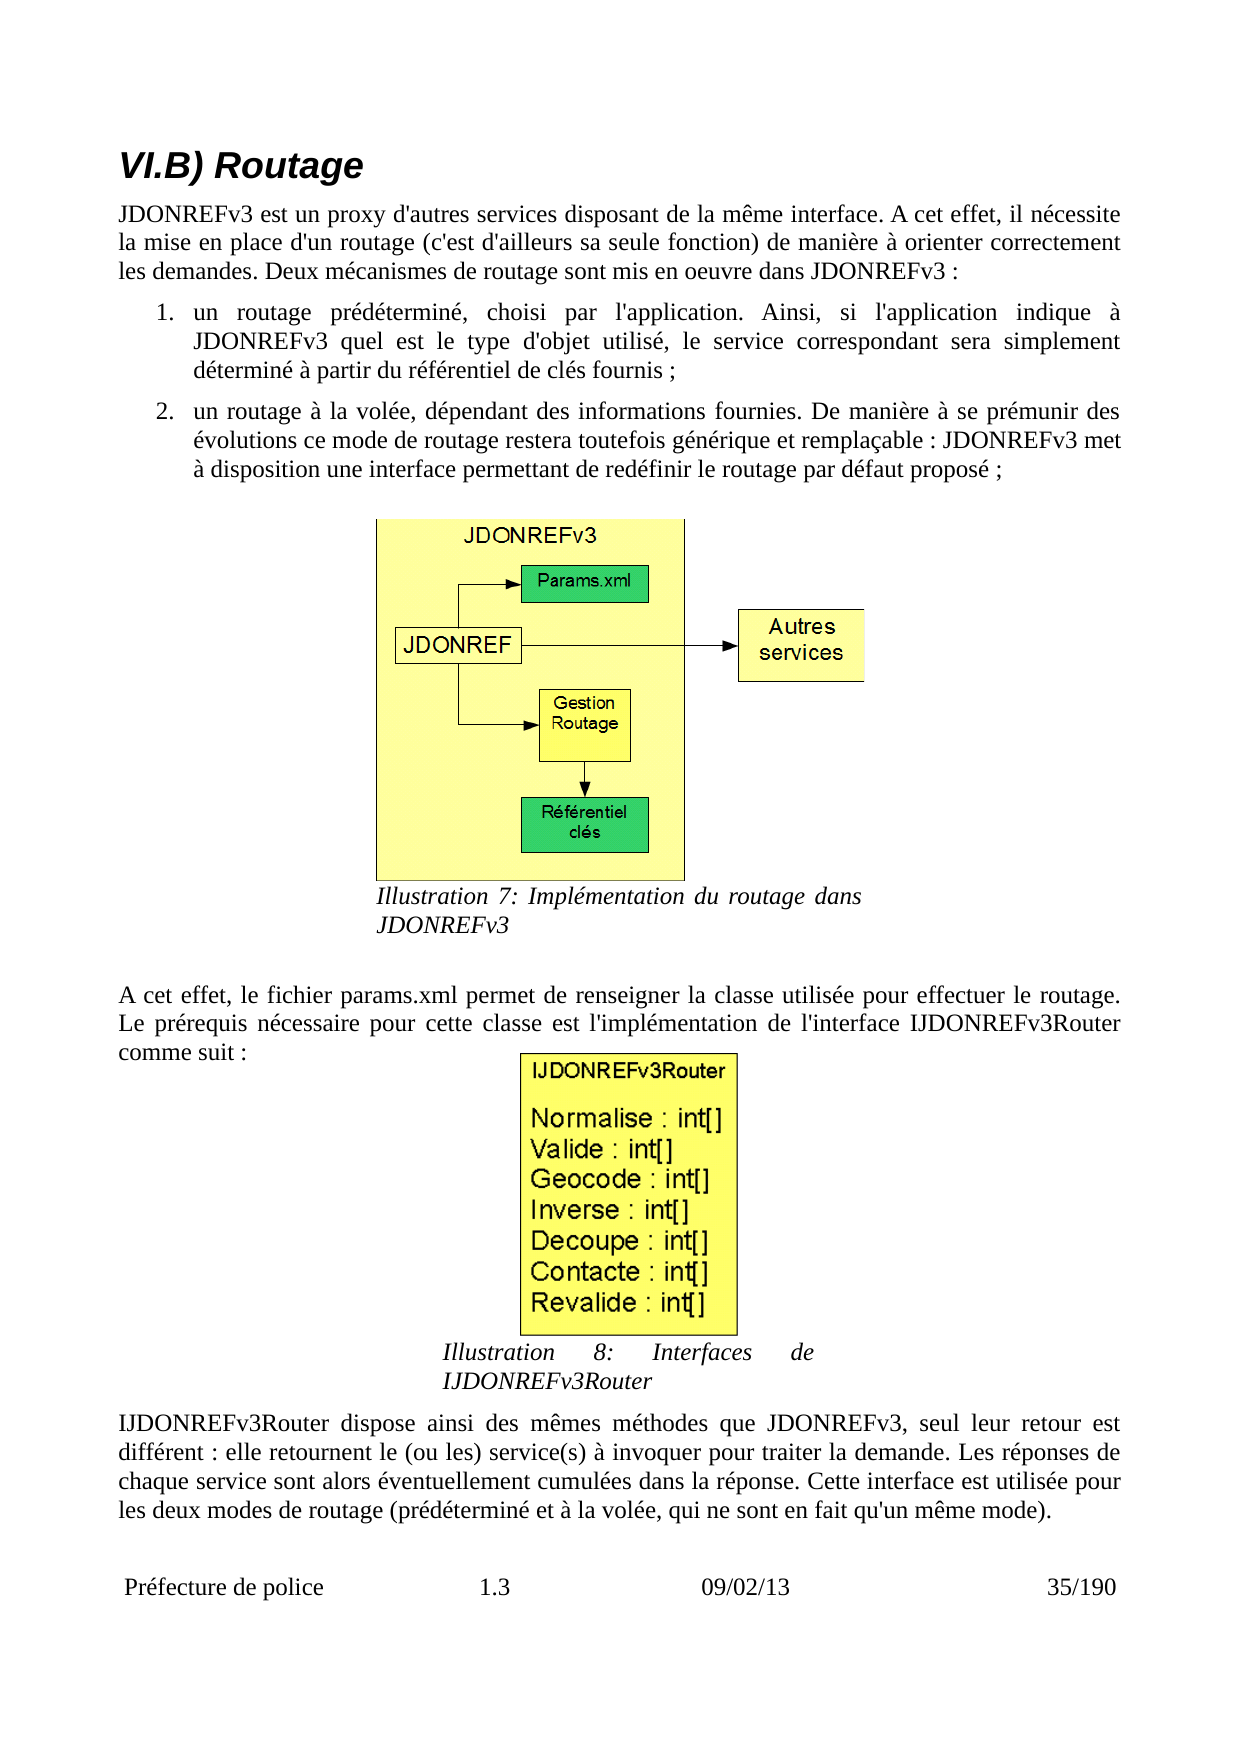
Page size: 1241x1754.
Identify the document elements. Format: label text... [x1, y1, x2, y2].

text Illustration 8: Interfaces de IJDONREFv3Router [442, 1066, 816, 1394]
text JDONREFv3 est un proxy d'autres services disposant de la même interface. A cet effet, il nécessite la mise en place d'un routage (c'est d'ailleurs sa seule fonction) de manière à orienter correctement les demandes. Deux mécanismes de routage sont mis en oeuvre dans JDONREFv3 : [118, 199, 1122, 285]
text A cet effet, le fichier params.xml permet de renseigner la classe utilisée pour effectuer le routage. Le prérequis nécessaire pour cette classe est l'implémentation de l'interface IJDONREFv3Router comme suit : [118, 980, 1122, 1066]
list un routage prédéterminé, choisi par l'application. Ainsi, si l'application indique à JDONREFv3 quel est le type d'objet utilisé, le service correspondant sera simplement déterminé à partir du référentiel de clés fournis ; [156, 297, 1122, 384]
list un routage à la volée, dépendant des informations fournies. De manière à se prémunir des évolutions ce mode de routage restera toutefois générique et remplaçable : JDONREFv3 met à disposition une interface permettant de redéfinir le routage par défaut proposé ; [156, 396, 1122, 482]
picture [520, 1053, 739, 1337]
text Illustration 7: Implémentation du routage dans JDONREFv3 [376, 881, 864, 938]
text IJDONREFv3Router dispose ainsi des mêmes méthodes que JDONREFv3, seul leur retour est différent : elle retournent le (ou les) service(s) à invoquer pour traiter la demande. Les réponses de chaque service sont alors éventuellement cumulées dans la réponse. Cette interface est utilisée pour les deux modes de routage (prédéterminé et à la volée, qui ne sont en fait qu'un même mode). [118, 1408, 1122, 1523]
subtitle Routage [118, 143, 1122, 186]
picture [376, 519, 865, 881]
